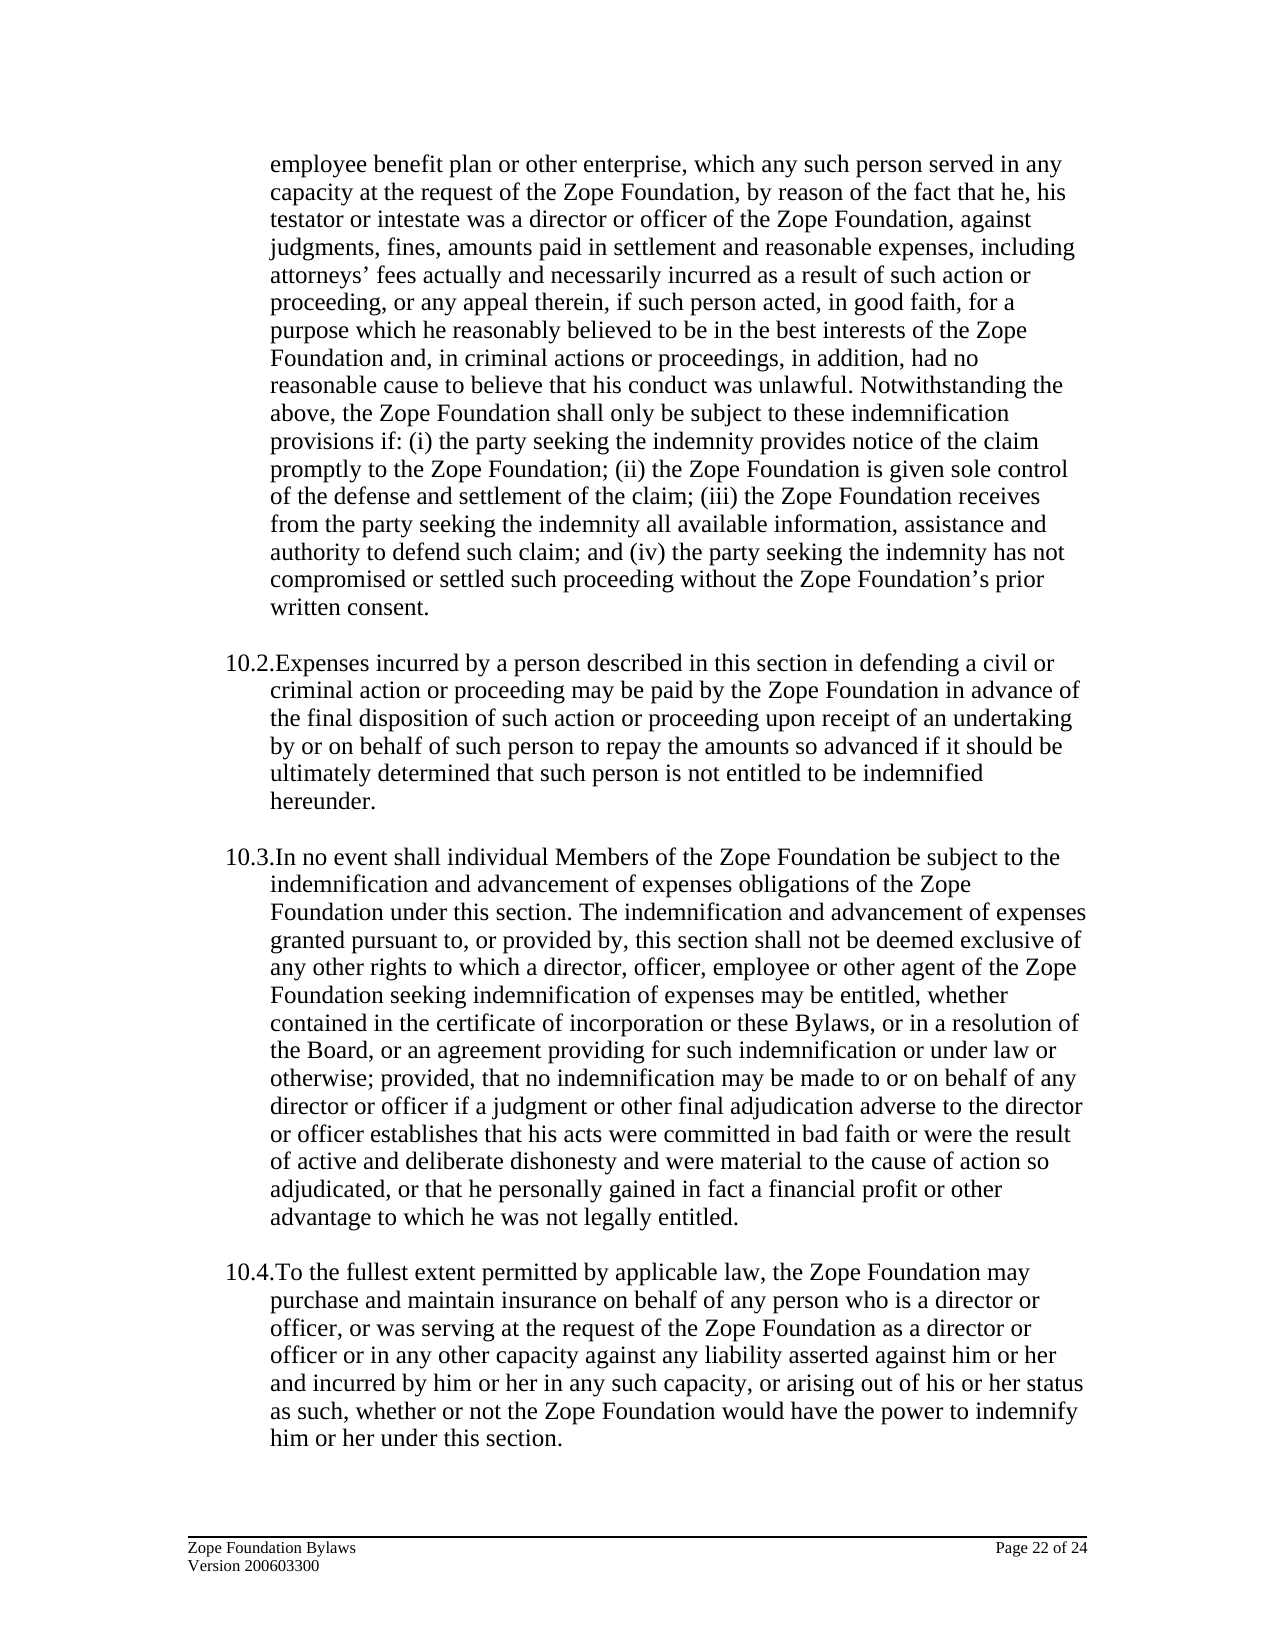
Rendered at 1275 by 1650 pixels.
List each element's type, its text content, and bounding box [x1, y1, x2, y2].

list In no event shall individual Members of the Zope Foundation be subject to the indemnification and advancement of expenses obligations of the Zope Foundation under this section. The indemnification and advancement of expenses granted pursuant to, or provided by, this section shall not be deemed exclusive of any other rights to which a director, officer, employee or other agent of the Zope Foundation seeking indemnification of expenses may be entitled, whether contained in the certificate of incorporation or these Bylaws, or in a resolution of the Board, or an agreement providing for such indemnification or under law or otherwise; provided, that no indemnification may be made to or on behalf of any director or officer if a judgment or other final adjudication adverse to the director or officer establishes that his acts were committed in bad faith or were the result of active and deliberate dishonesty and were material to the cause of action so adjudicated, or that he personally gained in fact a financial profit or other advantage to which he was not legally entitled. [225, 843, 1087, 1258]
list employee benefit plan or other enterprise, which any such person served in any capacity at the request of the Zope Foundation, by reason of the fact that he, his testator or intestate was a director or officer of the Zope Foundation, against judgments, fines, amounts paid in settlement and reasonable expenses, including attorneys’ fees actually and necessarily incurred as a result of such action or proceeding, or any appeal therein, if such person acted, in good faith, for a purpose which he reasonably believed to be in the best interests of the Zope Foundation and, in criminal actions or proceedings, in addition, had no reasonable cause to believe that his conduct was unlawful. Notwithstanding the above, the Zope Foundation shall only be subject to these indemnification provisions if: (i) the party seeking the indemnity provides notice of the claim promptly to the Zope Foundation; (ii) the Zope Foundation is given sole control of the defense and settlement of the claim; (iii) the Zope Foundation receives from the party seeking the indemnity all available information, assistance and authority to defend such claim; and (iv) the party seeking the indemnity has not compromised or settled such proceeding without the Zope Foundation’s prior written consent. [225, 150, 1087, 649]
list To the fullest extent permitted by applicable law, the Zope Foundation may purchase and maintain insurance on behalf of any person who is a director or officer, or was serving at the request of the Zope Foundation as a director or officer or in any other capacity against any liability asserted against him or her and incurred by him or her in any such capacity, or arising out of his or her status as such, whether or not the Zope Foundation would have the power to indemnify him or her under this section. [225, 1258, 1087, 1480]
list Expenses incurred by a person described in this section in defending a civil or criminal action or proceeding may be paid by the Zope Foundation in advance of the final disposition of such action or proceeding upon receipt of an undertaking by or on behalf of such person to repay the amounts so advanced if it should be ultimately determined that such person is not entitled to be indemnified hereunder. [225, 649, 1087, 843]
